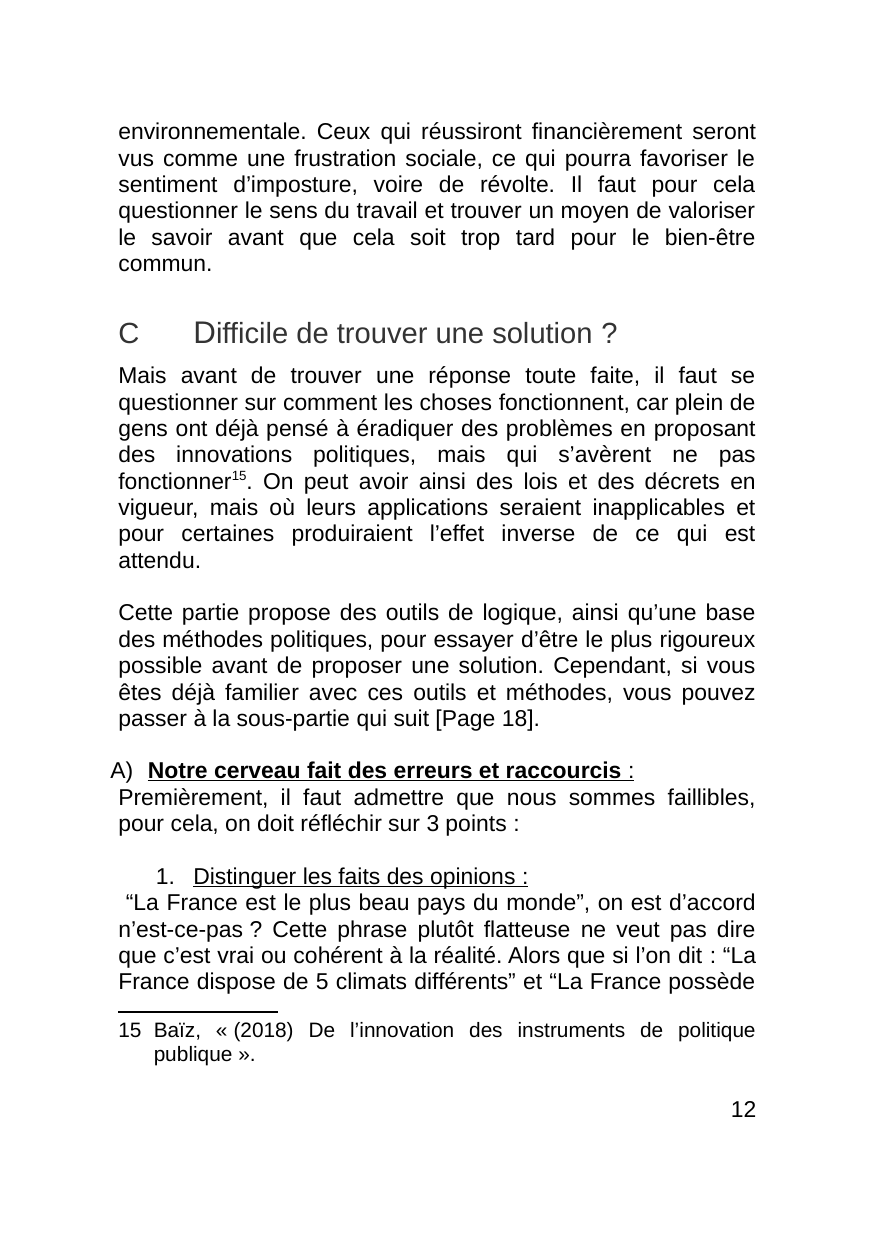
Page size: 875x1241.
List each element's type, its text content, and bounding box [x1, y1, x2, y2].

text environnementale. Ceux qui réussiront financièrement seront vus comme une frustration sociale, ce qui pourra favoriser le sentiment d’imposture, voire de révolte. Il faut pour cela questionner le sens du travail et trouver un moyen de valoriser le savoir avant que cela soit trop tard pour le bien-être commun. [118, 118, 756, 276]
text “La France est le plus beau pays du monde”, on est d’accord n’est-ce-pas ? Cette phrase plutôt flatteuse ne veut pas dire que c’est vrai ou cohérent à la réalité. Alors que si l’on dit : “La France dispose de 5 climats différents” et “La France possède [118, 889, 756, 995]
text Mais avant de trouver une réponse toute faite, il faut se questionner sur comment les choses fonctionnent, car plein de gens ont déjà pensé à éradiquer des problèmes en proposant des innovations politiques, mais qui s’avèrent ne pas fonctionner. On peut avoir ainsi des lois et des décrets en vigueur, mais où leurs applications seraient inapplicables et pour certaines produiraient l’effet inverse de ce qui est attendu. [118, 362, 756, 573]
list Notre cerveau fait des erreurs et raccourcis : [110, 757, 756, 784]
text Cette partie propose des outils de logique, ainsi qu’une base des méthodes politiques, pour essayer d’être le plus rigoureux possible avant de proposer une solution. Cependant, si vous êtes déjà familier avec ces outils et méthodes, vous pouvez passer à la sous-partie qui suit [Page 18]. [118, 599, 756, 731]
text Baïz, « (2018) De l’innovation des instruments de politique publique ». [118, 1018, 756, 1066]
text Premièrement, il faut admettre que nous sommes faillibles, pour cela, on doit réfléchir sur 3 points : [118, 784, 756, 837]
subtitle Difficile de trouver une solution ? [118, 314, 756, 350]
list Distinguer les faits des opinions : [156, 863, 756, 889]
